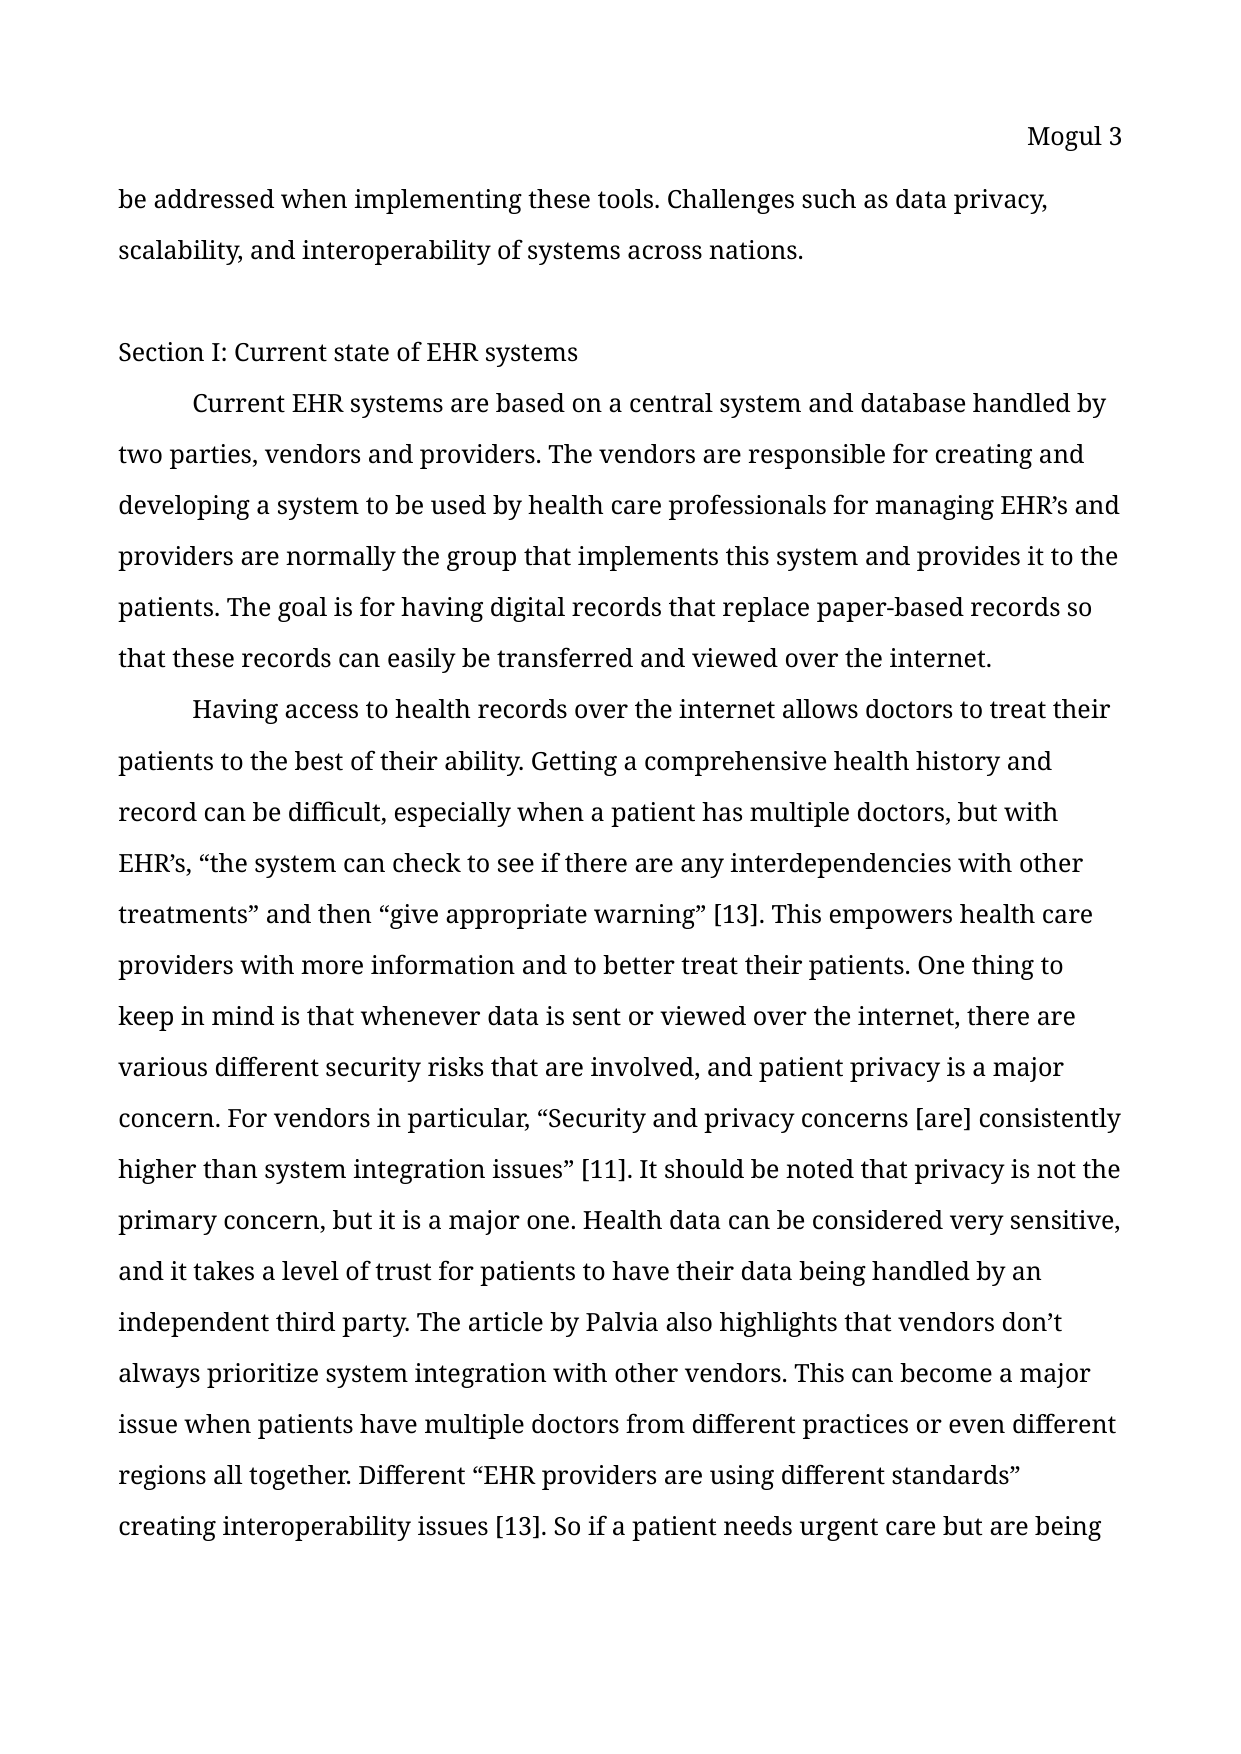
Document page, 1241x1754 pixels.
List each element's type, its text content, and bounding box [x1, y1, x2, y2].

text Section I: Current state of EHR systems [118, 335, 1122, 369]
text Current EHR systems are based on a central system and database handled by two parties, vendors and providers. The vendors are responsible for creating and developing a system to be used by health care professionals for managing EHR’s and providers are normally the group that implements this system and provides it to the patients. The goal is for having digital records that replace paper-based records so that these records can easily be transferred and viewed over the internet. [118, 386, 1122, 675]
text Having access to health records over the internet allows doctors to treat their patients to the best of their ability. Getting a comprehensive health history and record can be difficult, especially when a patient has multiple doctors, but with EHR’s, “the system can check to see if there are any interdependencies with other treatments” and then “give appropriate warning” [13]. This empowers health care providers with more information and to better treat their patients. One thing to keep in mind is that whenever data is sent or viewed over the internet, there are various different security risks that are involved, and patient privacy is a major concern. For vendors in particular, “Security and privacy concerns [are] consistently higher than system integration issues” [11]. It should be noted that privacy is not the primary concern, but it is a major one. Health data can be considered very sensitive, and it takes a level of trust for patients to have their data being handled by an independent third party. The article by Palvia also highlights that vendors don’t always prioritize system integration with other vendors. This can become a major issue when patients have multiple doctors from different practices or even different regions all together. Different “EHR providers are using different standards” creating interoperability issues [13]. So if a patient needs urgent care but are being [118, 692, 1122, 1543]
text be addressed when implementing these tools. Challenges such as data privacy, scalability, and interoperability of systems across nations. [118, 182, 1122, 267]
